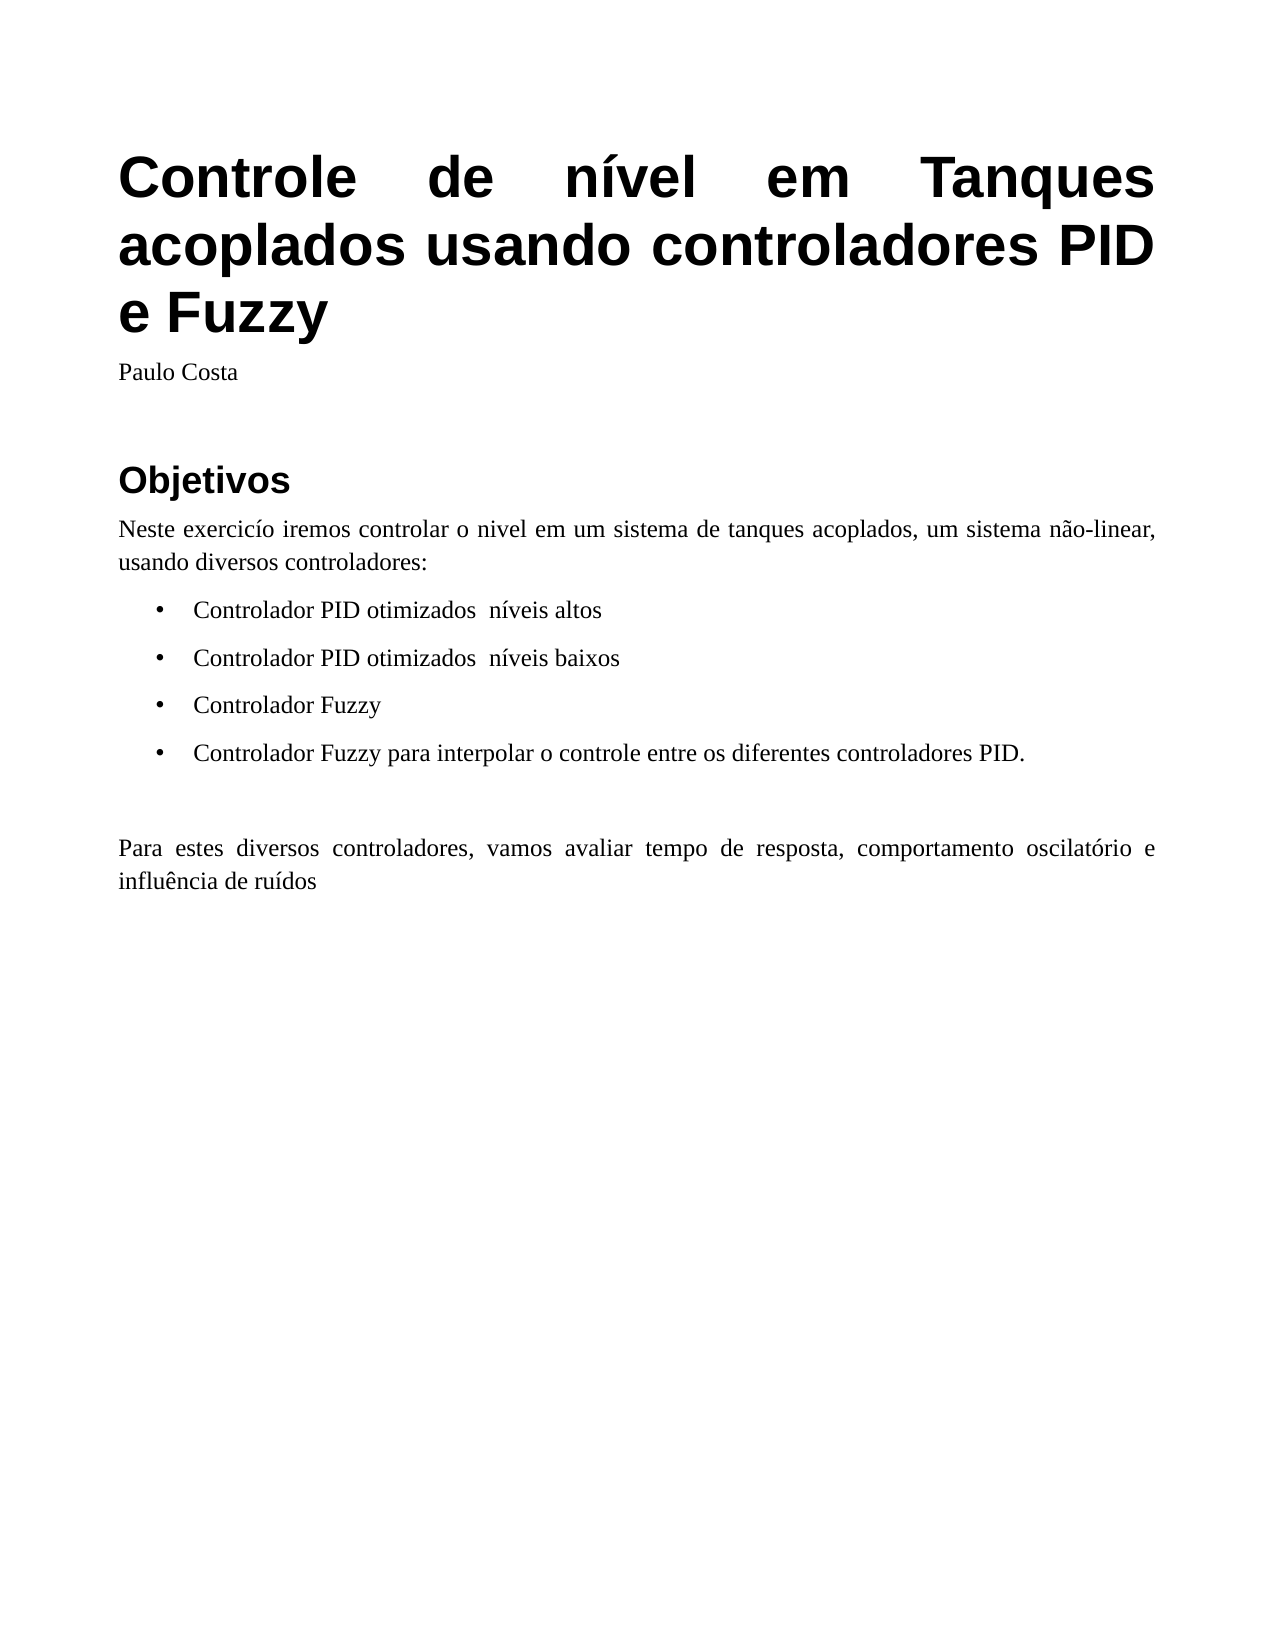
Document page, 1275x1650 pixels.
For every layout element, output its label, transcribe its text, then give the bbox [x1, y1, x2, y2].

list Controlador Fuzzy para interpolar o controle entre os diferentes controladores PID. [156, 738, 1157, 767]
list Controlador Fuzzy [156, 690, 1157, 719]
text Para estes diversos controladores, vamos avaliar tempo de resposta, comportamento oscilatório e influência de ruídos [118, 833, 1157, 895]
list Controlador PID otimizados níveis altos [156, 595, 1157, 624]
subtitle Objetivos [118, 458, 1157, 502]
text Paulo Costa [118, 357, 1157, 386]
text Neste exercicío iremos controlar o nivel em um sistema de tanques acoplados, um sistema não-linear, usando diversos controladores: [118, 514, 1157, 576]
list Controlador PID otimizados níveis baixos [156, 643, 1157, 671]
title Controle de nível em Tanques acoplados usando controladores PID e Fuzzy [118, 143, 1157, 344]
